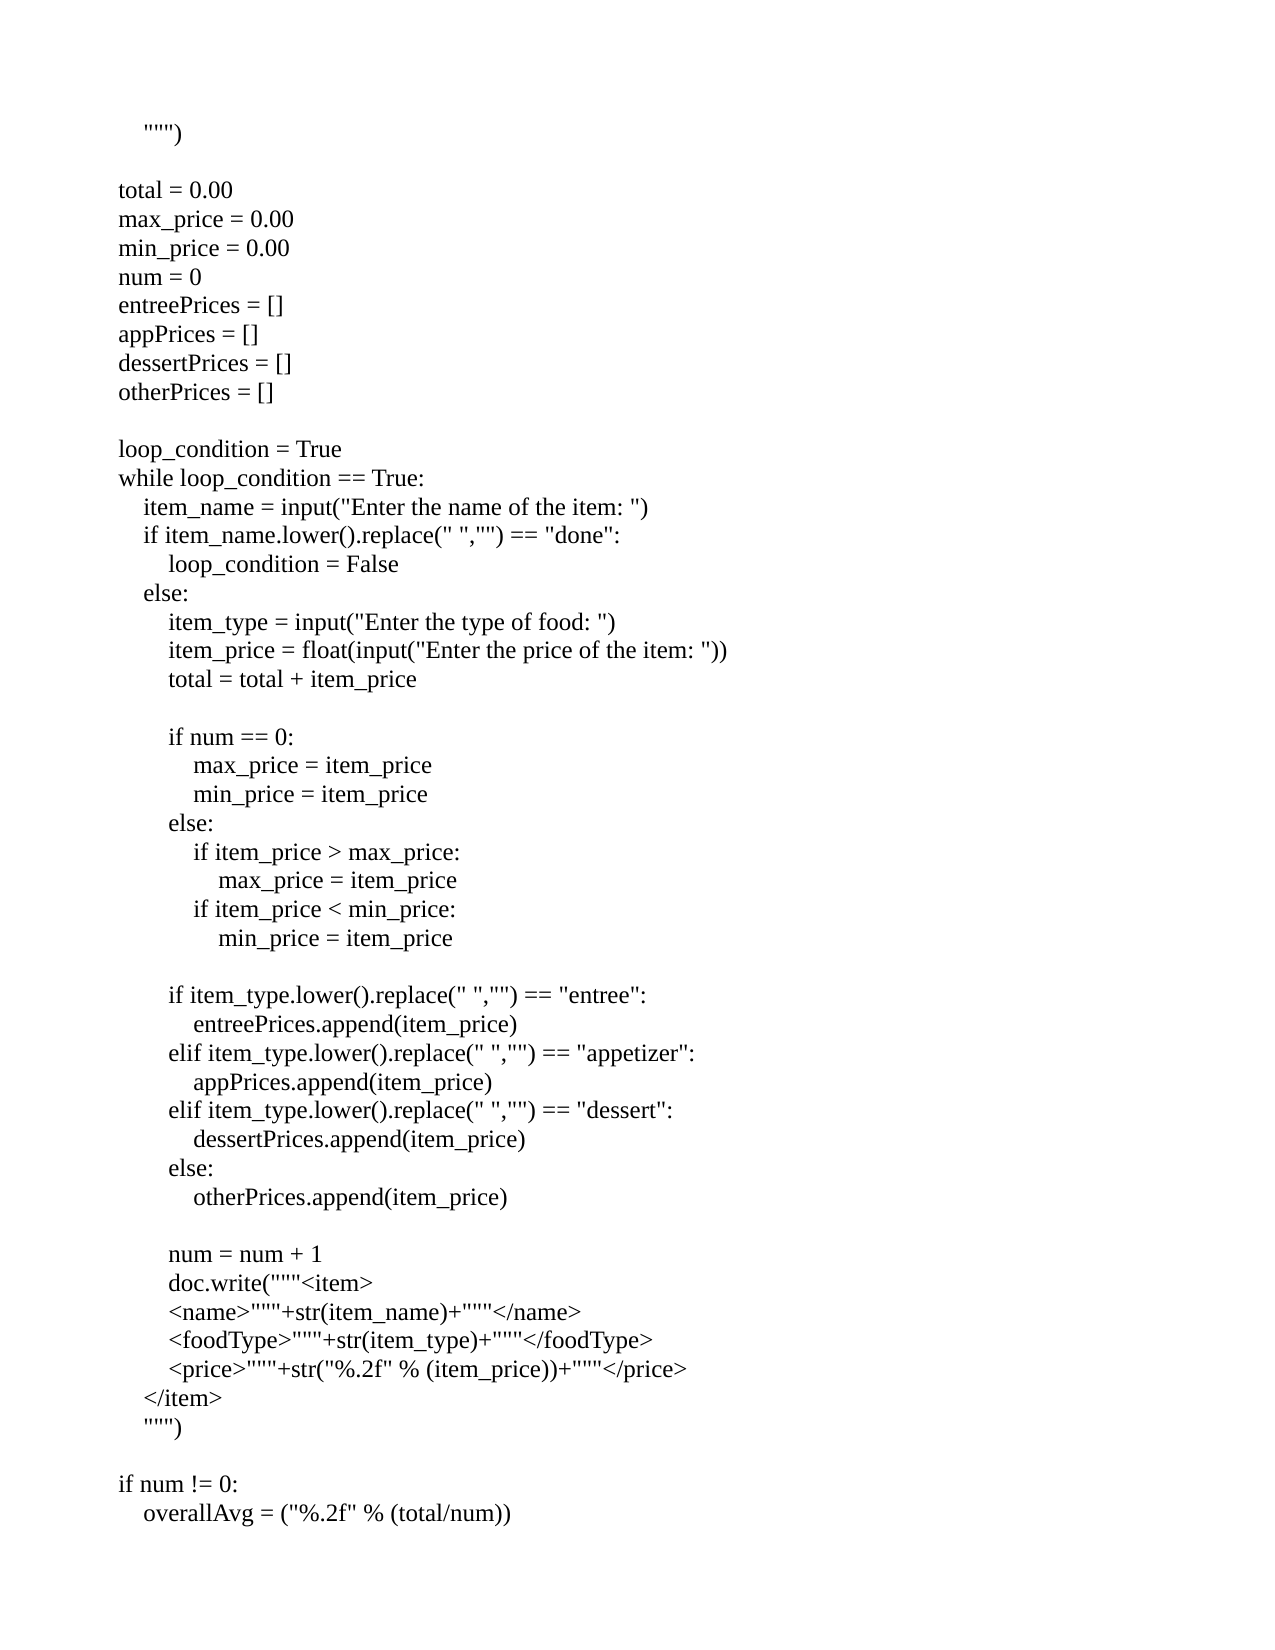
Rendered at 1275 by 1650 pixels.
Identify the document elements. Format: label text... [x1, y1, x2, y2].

text appPrices.append(item_price) [118, 1067, 1157, 1096]
text otherPrices = [] [118, 377, 1157, 406]
text entreePrices.append(item_price) [118, 1009, 1157, 1038]
text total = total + item_price [118, 664, 1157, 693]
text dessertPrices.append(item_price) [118, 1124, 1157, 1153]
text max_price = item_price [118, 866, 1157, 894]
text loop_condition = False [118, 549, 1157, 578]
text doc.write("""<item> [118, 1268, 1157, 1297]
text min_price = item_price [118, 923, 1157, 952]
text item_name = input("Enter the name of the item: ") [118, 492, 1157, 521]
text else: [118, 1153, 1157, 1182]
text min_price = item_price [118, 779, 1157, 808]
text item_price = float(input("Enter the price of the item: ")) [118, 636, 1157, 664]
text if item_price > max_price: [118, 837, 1157, 866]
text else: [118, 578, 1157, 607]
text dessertPrices = [] [118, 348, 1157, 377]
text num = 0 [118, 262, 1157, 291]
text <foodType>"""+str(item_type)+"""</foodType> [118, 1326, 1157, 1354]
text total = 0.00 [118, 176, 1157, 204]
text """) [118, 118, 1157, 147]
text if item_price < min_price: [118, 894, 1157, 923]
text otherPrices.append(item_price) [118, 1182, 1157, 1211]
text appPrices = [] [118, 319, 1157, 348]
text max_price = 0.00 [118, 204, 1157, 233]
text item_type = input("Enter the type of food: ") [118, 607, 1157, 636]
text if num != 0: [118, 1469, 1157, 1498]
text elif item_type.lower().replace(" ","") == "dessert": [118, 1096, 1157, 1124]
text min_price = 0.00 [118, 233, 1157, 262]
text loop_condition = True [118, 434, 1157, 463]
text entreePrices = [] [118, 291, 1157, 319]
text while loop_condition == True: [118, 463, 1157, 492]
text <price>"""+str("%.2f" % (item_price))+"""</price> [118, 1354, 1157, 1383]
text if num == 0: [118, 722, 1157, 751]
text <name>"""+str(item_name)+"""</name> [118, 1297, 1157, 1326]
text overallAvg = ("%.2f" % (total/num)) [118, 1498, 1157, 1527]
text if item_type.lower().replace(" ","") == "entree": [118, 981, 1157, 1009]
text num = num + 1 [118, 1239, 1157, 1268]
text max_price = item_price [118, 751, 1157, 779]
text else: [118, 808, 1157, 837]
text elif item_type.lower().replace(" ","") == "appetizer": [118, 1038, 1157, 1067]
text if item_name.lower().replace(" ","") == "done": [118, 521, 1157, 549]
text </item> [118, 1383, 1157, 1412]
text """) [118, 1412, 1157, 1441]
